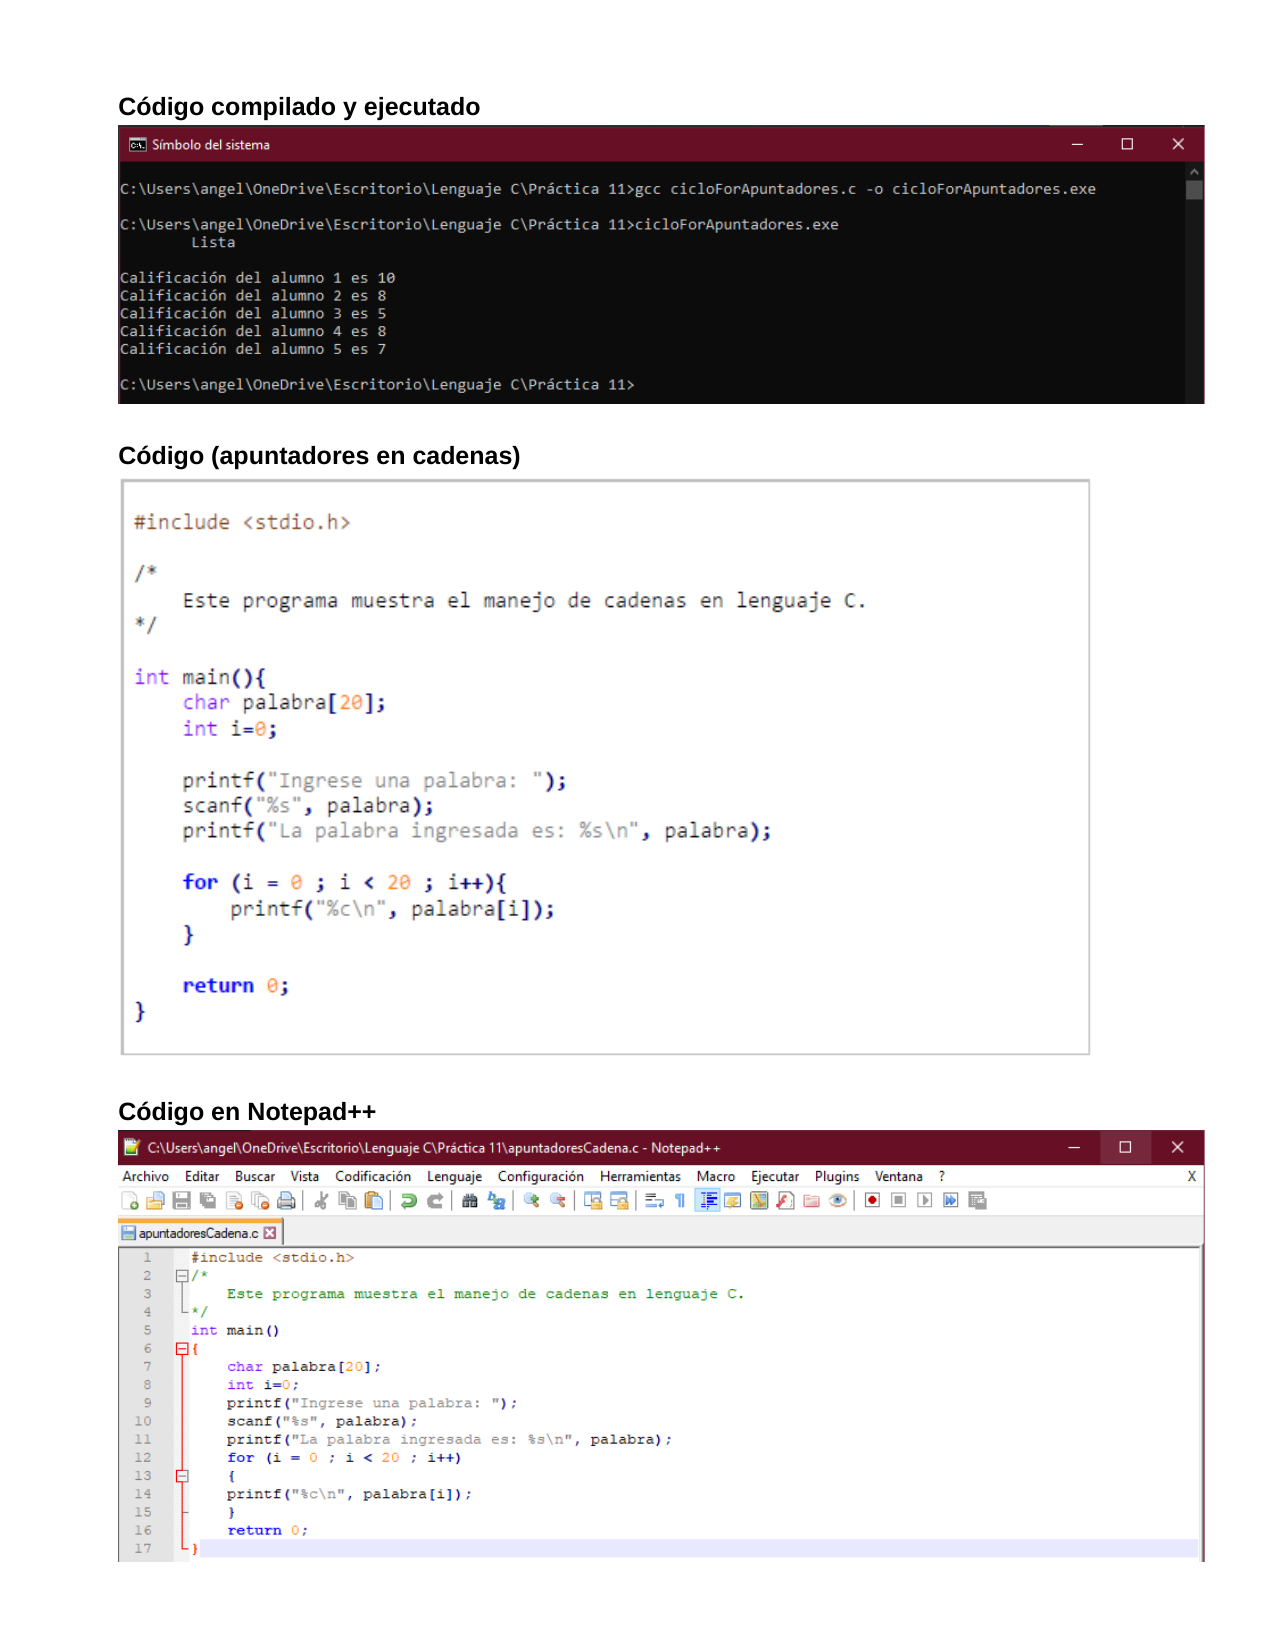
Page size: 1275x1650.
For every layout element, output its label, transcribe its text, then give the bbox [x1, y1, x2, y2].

text Código compilado y ejecutado [118, 92, 1205, 121]
text Código (apuntadores en cadenas) [118, 441, 1205, 469]
text Código en Notepad++ [118, 1097, 1205, 1126]
